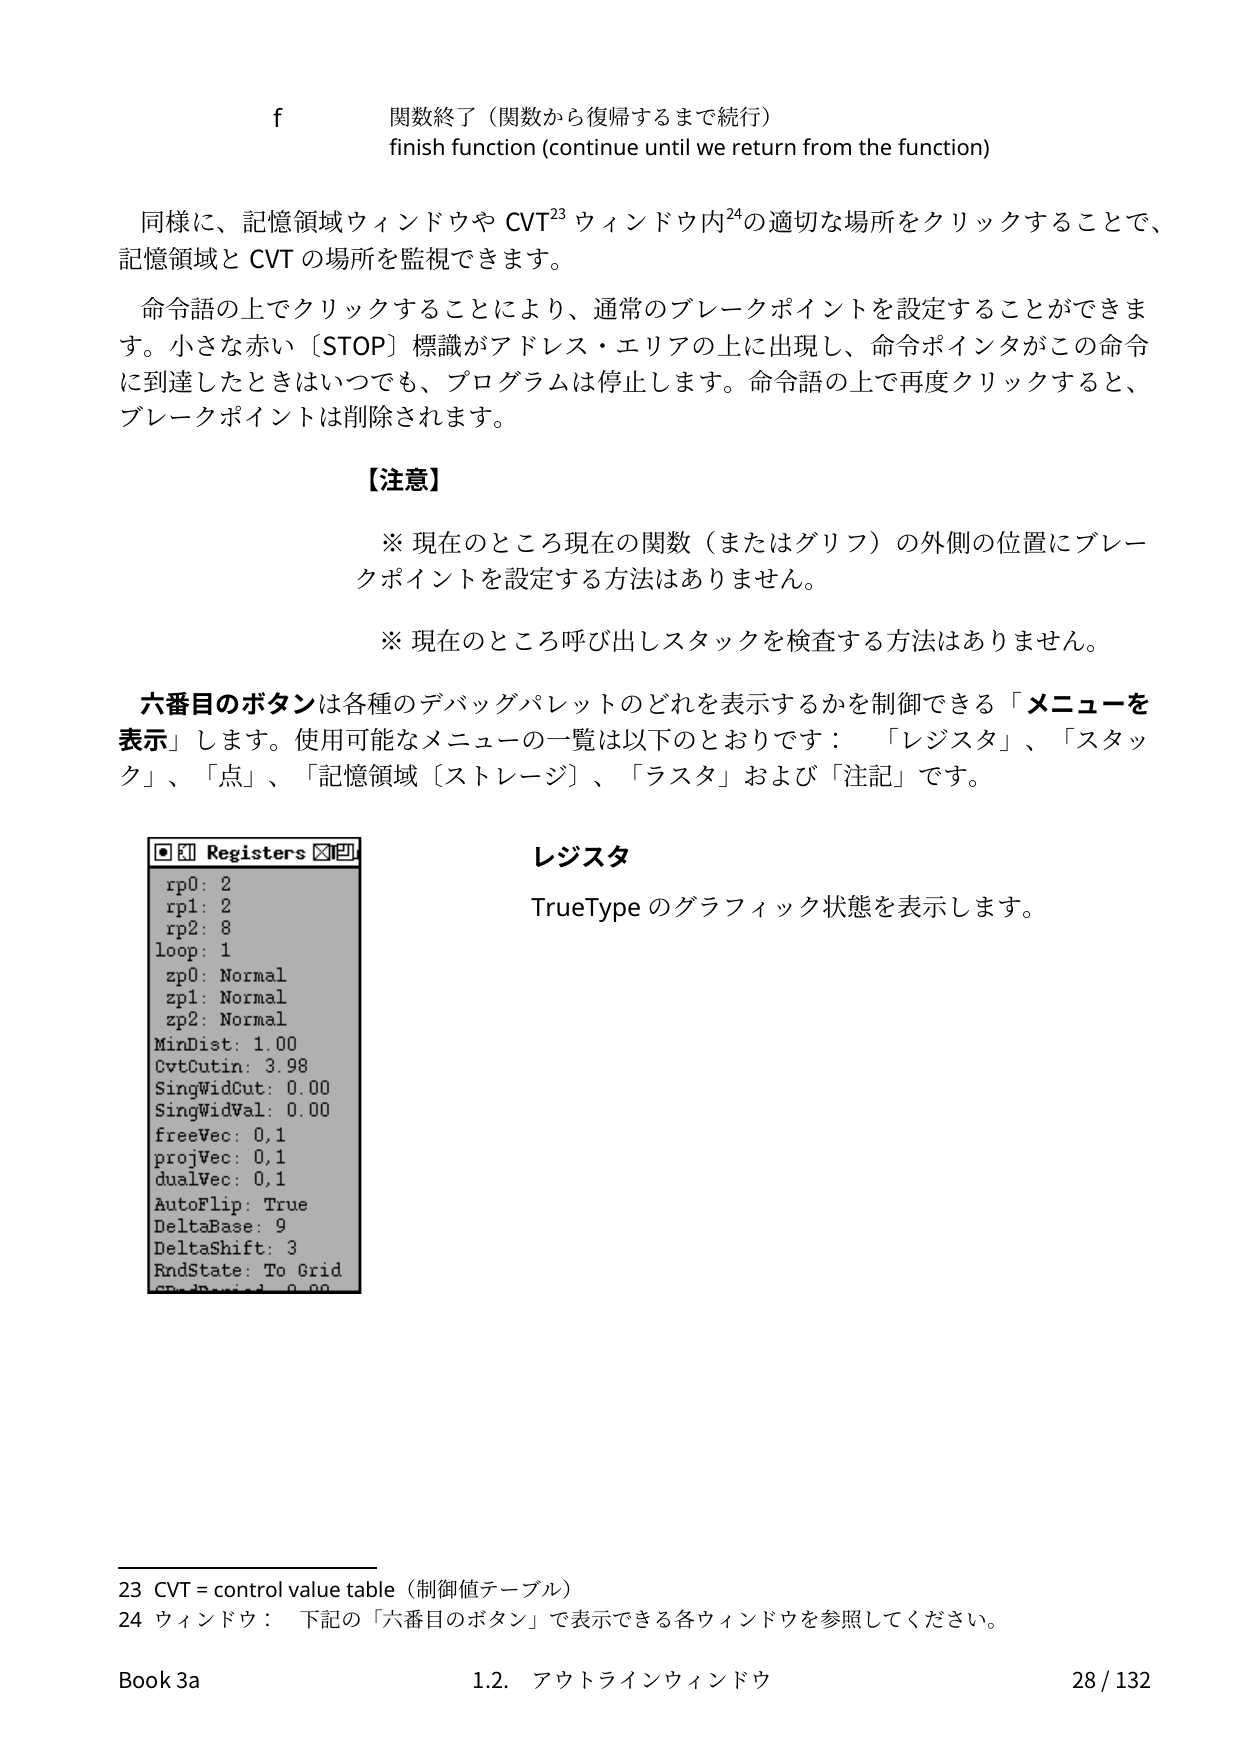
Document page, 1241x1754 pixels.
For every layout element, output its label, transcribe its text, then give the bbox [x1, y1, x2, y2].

text 同様に、記憶領域ウィンドウや CVT ウィンドウ内の適切な場所をクリックすることで、記憶領域と CVT の場所を監視できます。 [118, 203, 1152, 275]
text ※ 現在のところ呼び出しスタックを検査する方法はありません。 [354, 622, 1152, 658]
text 【注意】 [354, 461, 1152, 497]
text 六番目のボタンは各種のデバッグパレットのどれを表示するかを制御できる「メニューを表示」します。使用可能なメニューの一覧は以下のとおりです： 「レジスタ」、「スタック」、「点」、「記憶領域〔ストレージ〕、「ラスタ」および「注記」です。 [118, 684, 1152, 793]
table_cell 関数終了（関数から復帰するまで続行） finish function (continue until we return from the function) [377, 89, 1092, 173]
text ウィンドウ： 下記の「六番目のボタン」で表示できる各ウィンドウを参照してください。 [118, 1604, 1152, 1634]
text 命令語の上でクリックすることにより、通常のブレークポイントを設定することができます。小さな赤い〔STOP〕標識がアドレス・エリアの上に出現し、命令ポインタがこの命令に到達したときはいつでも、プログラムは停止します。命令語の上で再度クリックすると、ブレークポイントは削除されます。 [118, 290, 1152, 434]
table_header レジスタ TrueType のグラフィック状態を表示します。 [502, 822, 1152, 1308]
table_header [118, 822, 502, 1308]
table_cell f [177, 89, 377, 173]
text ※ 現在のところ現在の関数（またはグリフ）の外側の位置にブレークポイントを設定する方法はありません。 [354, 523, 1152, 595]
picture [147, 837, 362, 1294]
text CVT = control value table（制御値テーブル） [118, 1574, 1152, 1604]
